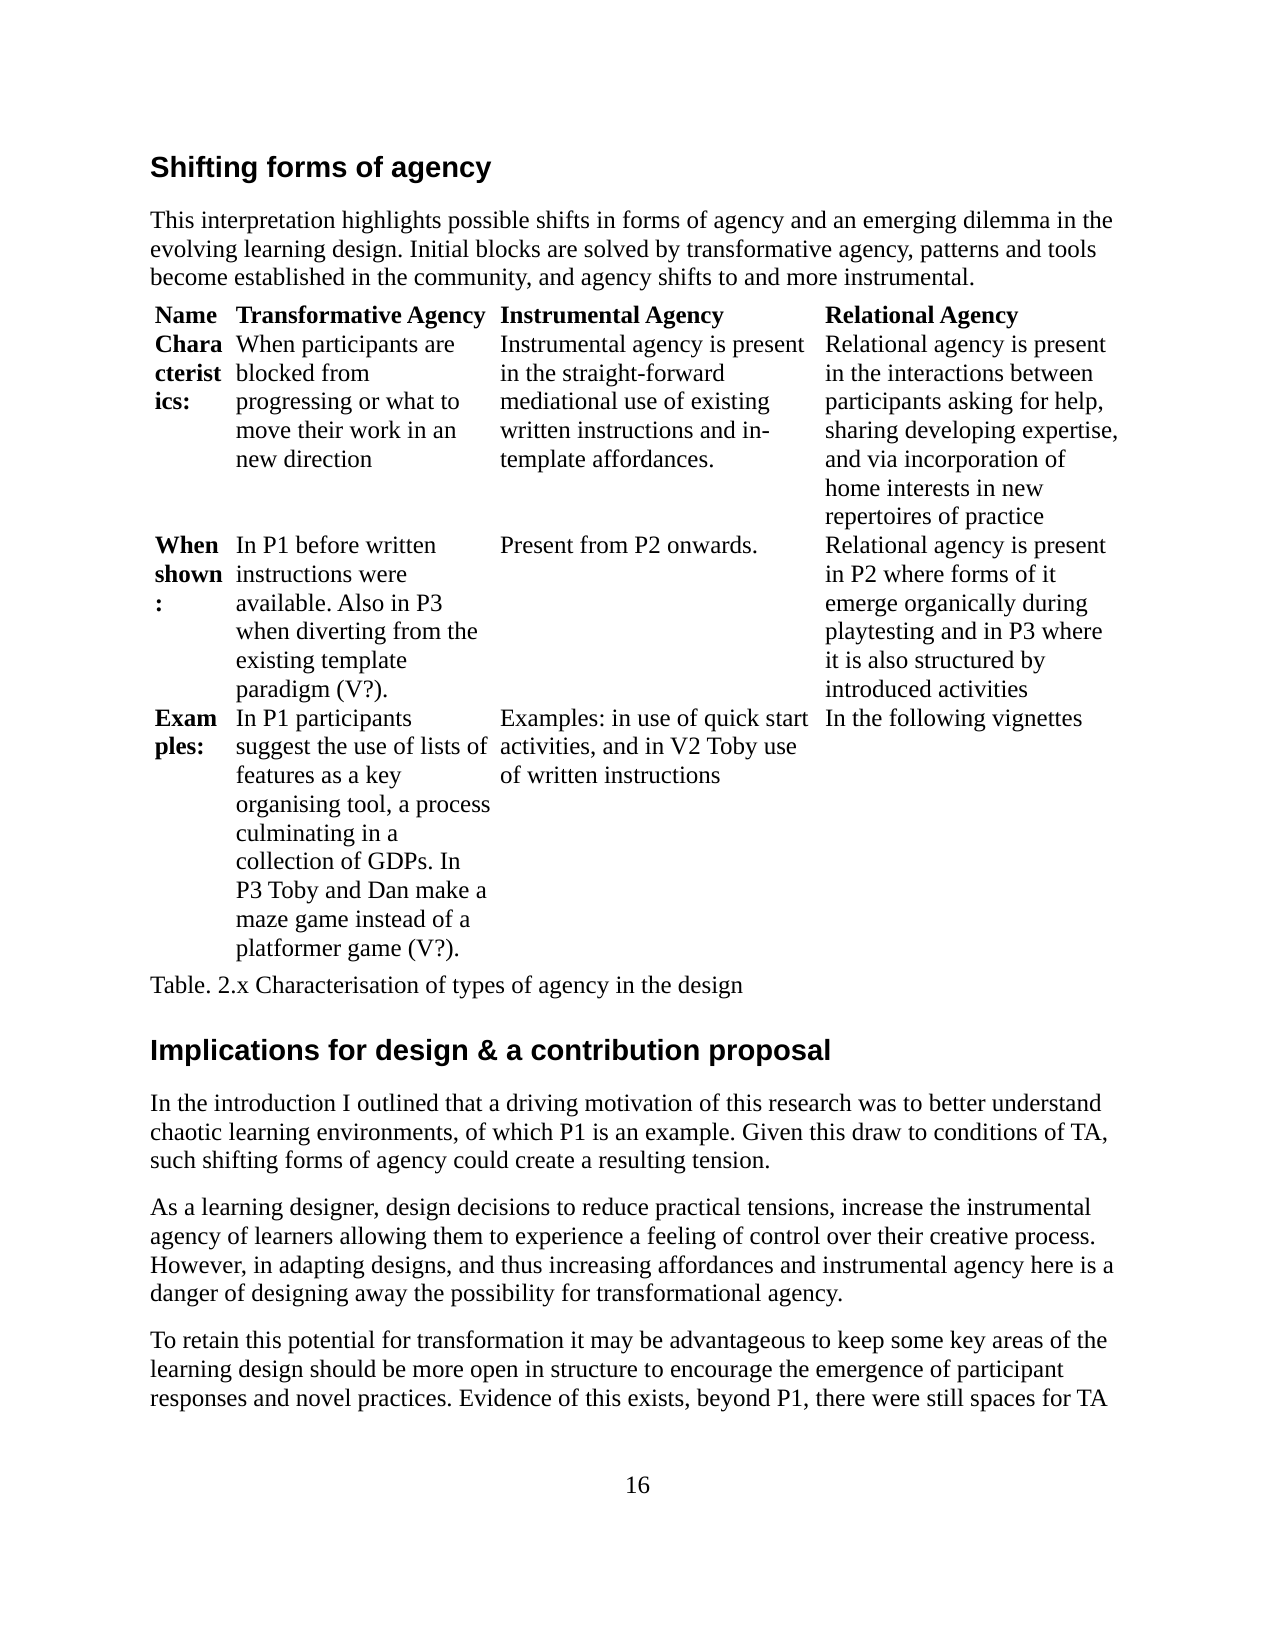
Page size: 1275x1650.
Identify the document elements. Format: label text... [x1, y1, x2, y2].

table_cell In the following vignettes [820, 703, 1125, 961]
text To retain this potential for transformation it may be advantageous to keep some key areas of the learning design should be more open in structure to encourage the emergence of participant responses and novel practices. Evidence of this exists, beyond P1, there were still spaces for TA [150, 1325, 1125, 1411]
subtitle Shifting forms of agency [150, 150, 1125, 183]
table_cell Examples: [150, 703, 231, 961]
table_cell Present from P2 onwards. [495, 530, 820, 703]
table_header Instrumental Agency [495, 300, 820, 329]
text In the introduction I outlined that a driving motivation of this research was to better understand chaotic learning environments, of which P1 is an example. Given this draw to conditions of TA, such shifting forms of agency could create a resulting tension. [150, 1088, 1125, 1174]
table_cell Relational agency is present in the interactions between participants asking for help, sharing developing expertise, and via incorporation of home interests in new repertoires of practice [820, 329, 1125, 530]
table_header Transformative Agency [231, 300, 495, 329]
text This interpretation highlights possible shifts in forms of agency and an emerging dilemma in the evolving learning design. Initial blocks are solved by transformative agency, patterns and tools become established in the community, and agency shifts to and more instrumental. [150, 205, 1125, 291]
table_header Name [150, 300, 231, 329]
table_cell In P1 before written instructions were available. Also in P3 when diverting from the existing template paradigm (V?). [231, 530, 495, 703]
table_cell When shown: [150, 530, 231, 703]
text Table. 2.x Characterisation of types of agency in the design [150, 970, 1125, 999]
text As a learning designer, design decisions to reduce practical tensions, increase the instrumental agency of learners allowing them to experience a feeling of control over their creative process. However, in adapting designs, and thus increasing affordances and instrumental agency here is a danger of designing away the possibility for transformational agency. [150, 1192, 1125, 1307]
table_cell Characteristics: [150, 329, 231, 530]
table_cell In P1 participants suggest the use of lists of features as a key organising tool, a process culminating in a collection of GDPs. In P3 Toby and Dan make a maze game instead of a platformer game (V?). [231, 703, 495, 961]
subtitle Implications for design & a contribution proposal [150, 1033, 1125, 1067]
table_cell Instrumental agency is present in the straight-forward mediational use of existing written instructions and in-template affordances. [495, 329, 820, 530]
table_cell Examples: in use of quick start activities, and in V2 Toby use of written instructions [495, 703, 820, 961]
table_header Relational Agency [820, 300, 1125, 329]
table_cell When participants are blocked from progressing or what to move their work in an new direction [231, 329, 495, 530]
table_cell Relational agency is present in P2 where forms of it emerge organically during playtesting and in P3 where it is also structured by introduced activities [820, 530, 1125, 703]
